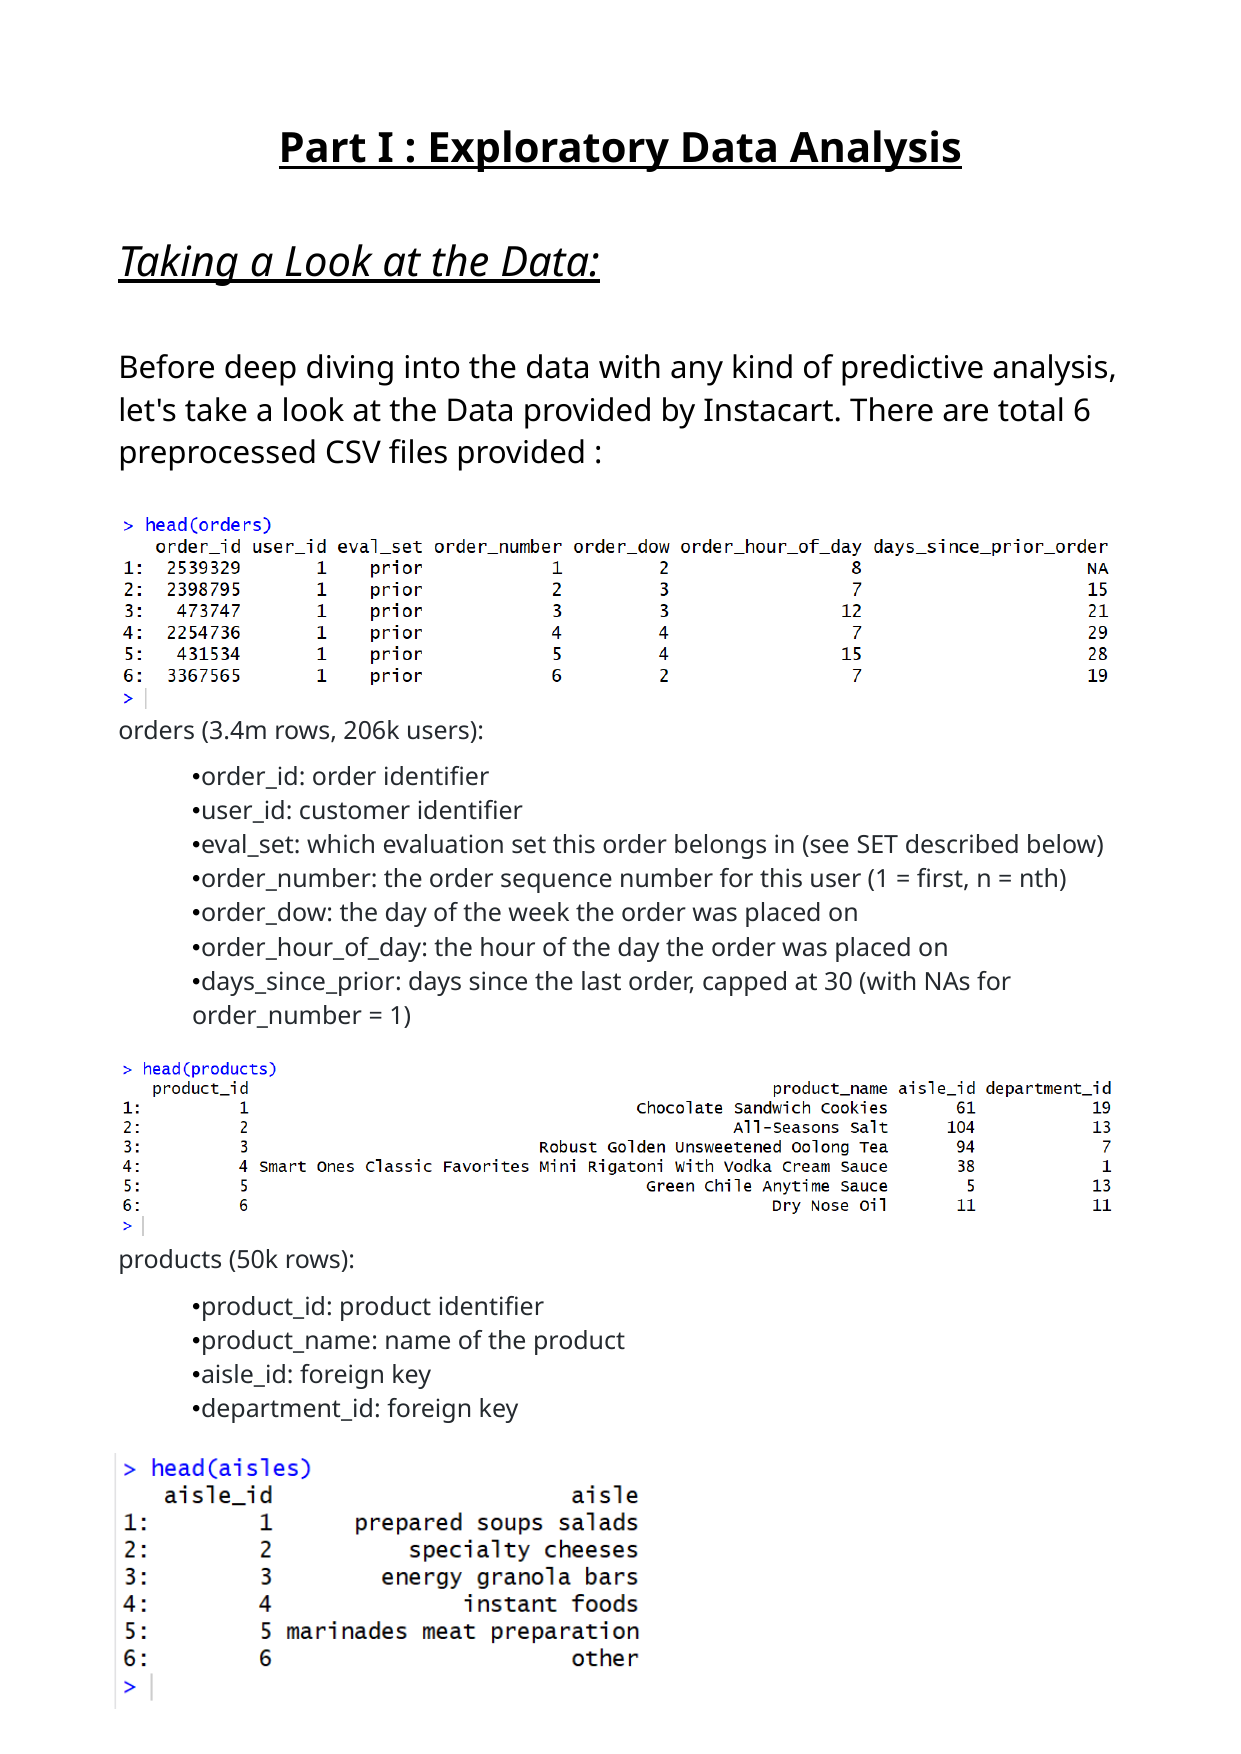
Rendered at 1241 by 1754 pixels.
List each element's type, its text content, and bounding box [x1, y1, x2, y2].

list days_since_prior: days since the last order, capped at 30 (with NAs for order_number = 1) [118, 963, 1122, 1031]
picture [118, 515, 1123, 713]
list aisle_id: foreign key [118, 1357, 1122, 1391]
list order_dow: the day of the week the order was placed on [118, 895, 1122, 929]
list product_name: name of the product [118, 1323, 1122, 1357]
text Part I : Exploratory Data Analysis [118, 118, 1122, 175]
text Taking a Look at the Data: [118, 232, 1122, 288]
list order_id: order identifier [118, 759, 1122, 793]
text products (50k rows): [118, 1243, 1122, 1276]
list department_id: foreign key [118, 1391, 1122, 1425]
text orders (3.4m rows, 206k users): [118, 713, 1122, 746]
picture [114, 1453, 654, 1709]
list product_id: product identifier [118, 1289, 1122, 1323]
list order_number: the order sequence number for this user (1 = first, n = nth) [118, 861, 1122, 895]
list order_hour_of_day: the hour of the day the order was placed on [118, 929, 1122, 963]
list eval_set: which evaluation set this order belongs in (see SET described below) [118, 827, 1122, 861]
text Before deep diving into the data with any kind of predictive analysis, let's take a look at the Data provided by Instacart. There are total 6 preprocessed CSV files provided : [118, 345, 1122, 473]
picture [118, 1059, 1123, 1243]
list user_id: customer identifier [118, 793, 1122, 827]
